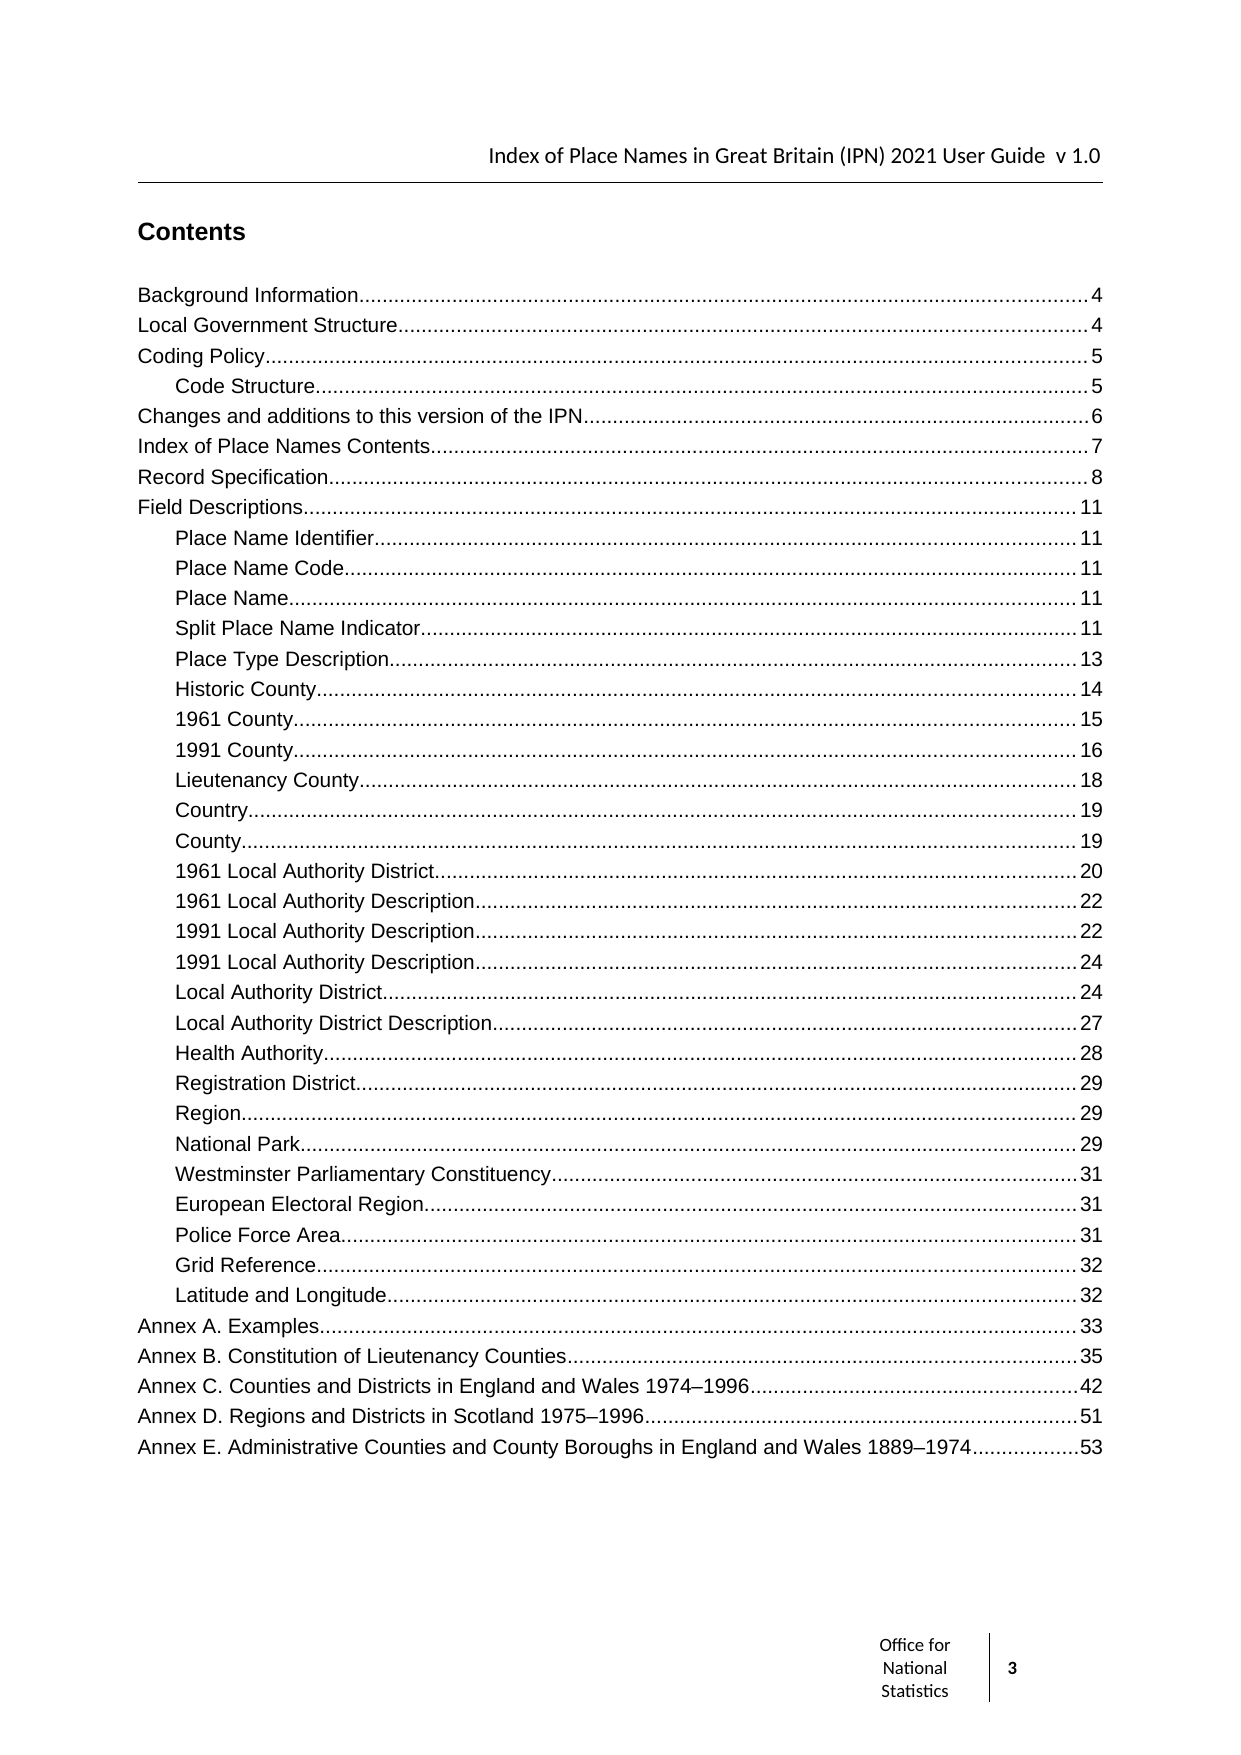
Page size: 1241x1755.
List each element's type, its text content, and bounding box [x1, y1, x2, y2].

subtitle Place Type Description 12 [137, 647, 1103, 671]
subtitle 1961 Local Authority District 18 [137, 859, 1103, 883]
subtitle Background Information 4 [137, 283, 1103, 307]
subtitle Index of Place Names Contents 7 [137, 434, 1103, 458]
subtitle Field Descriptions 11 [137, 495, 1103, 519]
subtitle Coding Policy 5 [137, 343, 1103, 367]
subtitle Region 25 [137, 1101, 1103, 1125]
subtitle Annex B. Constitution of Lieutenancy Counties 30 [137, 1344, 1103, 1368]
subtitle Code Structure 5 [137, 374, 1103, 398]
subtitle Place Name Code 11 [137, 556, 1103, 579]
subtitle Local Authority District 21 [137, 980, 1103, 1004]
subtitle Record Specification 8 [137, 465, 1103, 489]
subtitle Westminster Parliamentary Constituency 26 [137, 1162, 1103, 1186]
subtitle Split Place Name Indicator 11 [137, 616, 1103, 640]
subtitle Annex C. Counties and Districts in England and Wales 1974–1996 36 [137, 1374, 1103, 1398]
subtitle Police Force Area 26 [137, 1222, 1103, 1246]
subtitle Changes and additions to this version of the IPN 6 [137, 404, 1103, 428]
subtitle Local Government Structure 4 [137, 313, 1103, 337]
subtitle 1991 Local Authority Description 20 [137, 919, 1103, 943]
subtitle National Park 25 [137, 1132, 1103, 1156]
subtitle Country 17 [137, 798, 1103, 822]
subtitle Historic County 13 [137, 677, 1103, 701]
subtitle Contents [137, 217, 1103, 246]
subtitle 1961 Local Authority Description 19 [137, 889, 1103, 913]
subtitle Annex D. Regions and Districts in Scotland 1975–1996 44 [137, 1404, 1103, 1428]
subtitle Annex E. Administrative Counties and County Boroughs in England and Wales 1889–1974 46 [137, 1435, 1103, 1459]
subtitle Place Name Identifier 11 [137, 525, 1103, 549]
subtitle Lieutenancy County 16 [137, 768, 1103, 792]
subtitle Place Name 11 [137, 586, 1103, 610]
subtitle County 17 [137, 828, 1103, 852]
subtitle 1991 County 15 [137, 737, 1103, 761]
subtitle 1991 Local Authority Description 21 [137, 950, 1103, 974]
subtitle Latitude and Longitude 27 [137, 1283, 1103, 1307]
subtitle Health Authority 24 [137, 1041, 1103, 1064]
subtitle Grid Reference 27 [137, 1253, 1103, 1277]
subtitle European Electoral Region 26 [137, 1192, 1103, 1216]
subtitle Registration District 25 [137, 1071, 1103, 1095]
subtitle Annex A. Examples 28 [137, 1313, 1103, 1337]
subtitle 1961 County 14 [137, 707, 1103, 731]
subtitle Local Authority District Description 23 [137, 1010, 1103, 1034]
